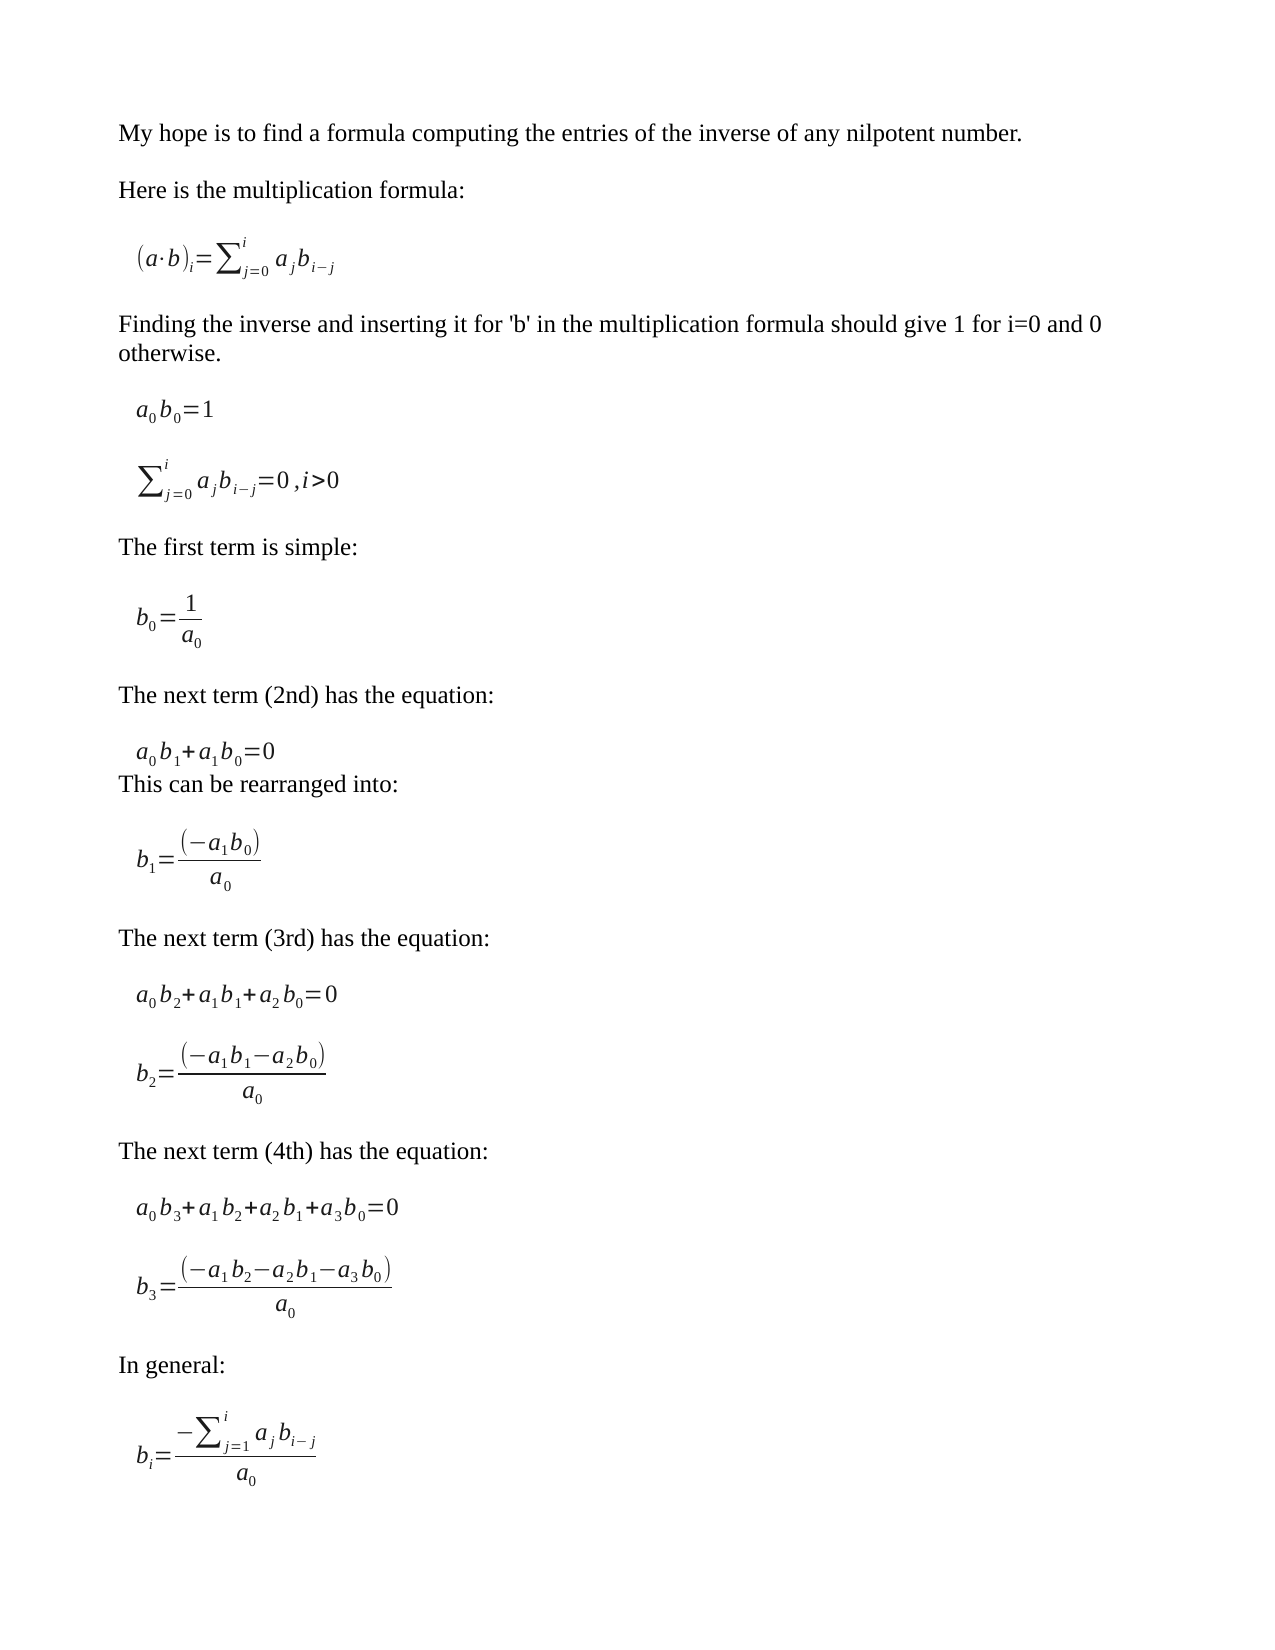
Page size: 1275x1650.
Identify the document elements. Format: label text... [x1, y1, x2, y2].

text My hope is to find a formula computing the entries of the inverse of any nilpotent number. [118, 118, 1157, 147]
text In general: [118, 1350, 1157, 1378]
text The next term (4th) has the equation: [118, 1136, 1157, 1165]
text Finding the inverse and inserting it for 'b' in the multiplication formula should give 1 for i=0 and 0 otherwise. [118, 309, 1157, 367]
text This can be rearranged into: [118, 769, 1157, 798]
text The first term is simple: [118, 532, 1157, 560]
text The next term (3rd) has the equation: [118, 923, 1157, 952]
text Here is the multiplication formula: [118, 176, 1157, 204]
text The next term (2nd) has the equation: [118, 681, 1157, 709]
